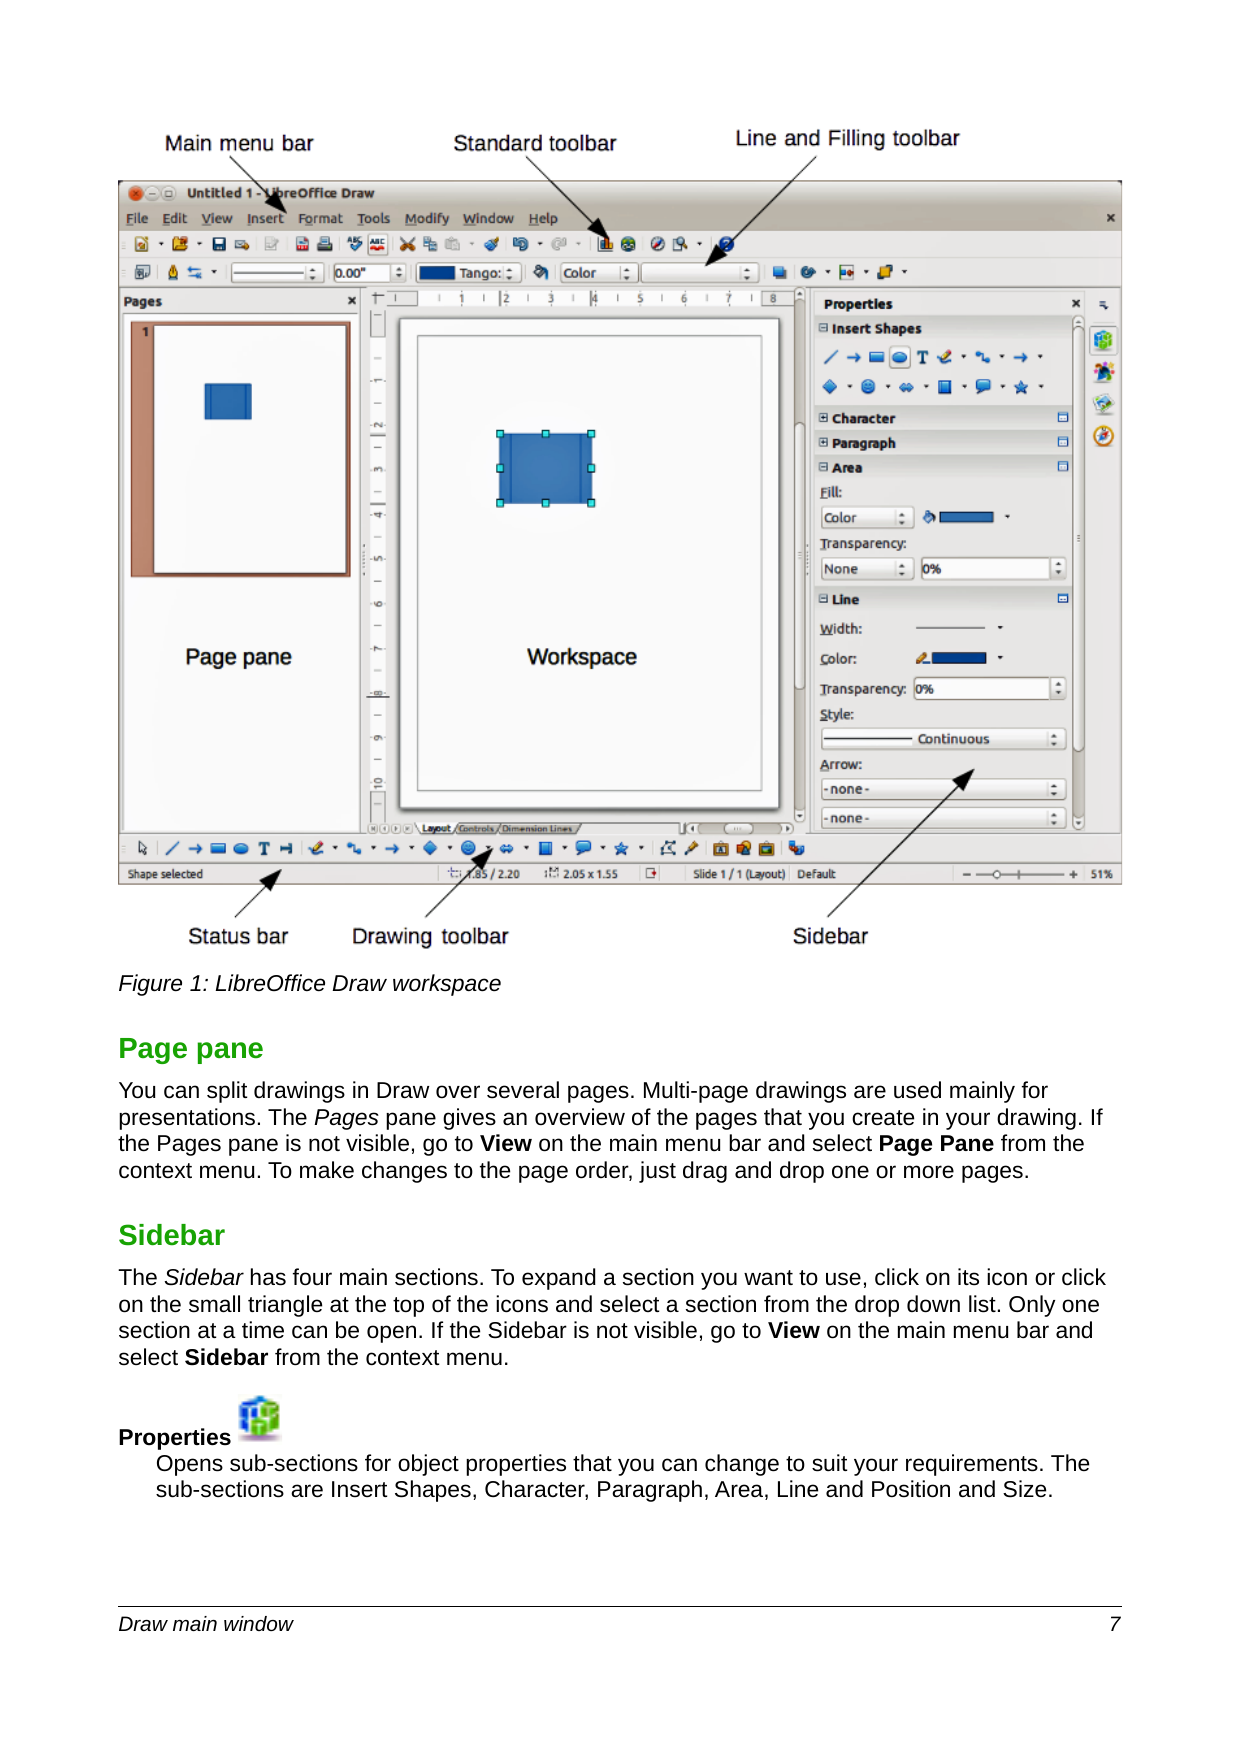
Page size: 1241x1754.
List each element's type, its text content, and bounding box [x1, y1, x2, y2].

text Figure 1: LibreOffice Draw workspace [118, 970, 1122, 996]
text Opens sub-sections for object properties that you can change to suit your requirements. The sub-sections are Insert Shapes, Character, Paragraph, Area, Line and Position and Size. [156, 1450, 1122, 1503]
picture [237, 1394, 283, 1445]
text Properties [118, 1395, 1122, 1450]
picture [118, 118, 1123, 959]
text The Sidebar has four main sections. To expand a section you want to use, click on its icon or click on the small triangle at the top of the icons and select a section from the drop down list. Only one section at a time can be open. If the Sidebar is not visible, go to View on the main menu bar and select Sidebar from the context menu. [118, 1264, 1122, 1370]
subtitle Sidebar [118, 1218, 1122, 1252]
subtitle Page pane [118, 1032, 1122, 1065]
text You can split drawings in Draw over several pages. Multi-page drawings are used mainly for presentations. The Pages pane gives an overview of the pages that you create in your drawing. If the Pages pane is not visible, go to View on the main menu bar and select Page Pane from the context menu. To make changes to the page order, just drag and drop one or more pages. [118, 1077, 1122, 1183]
